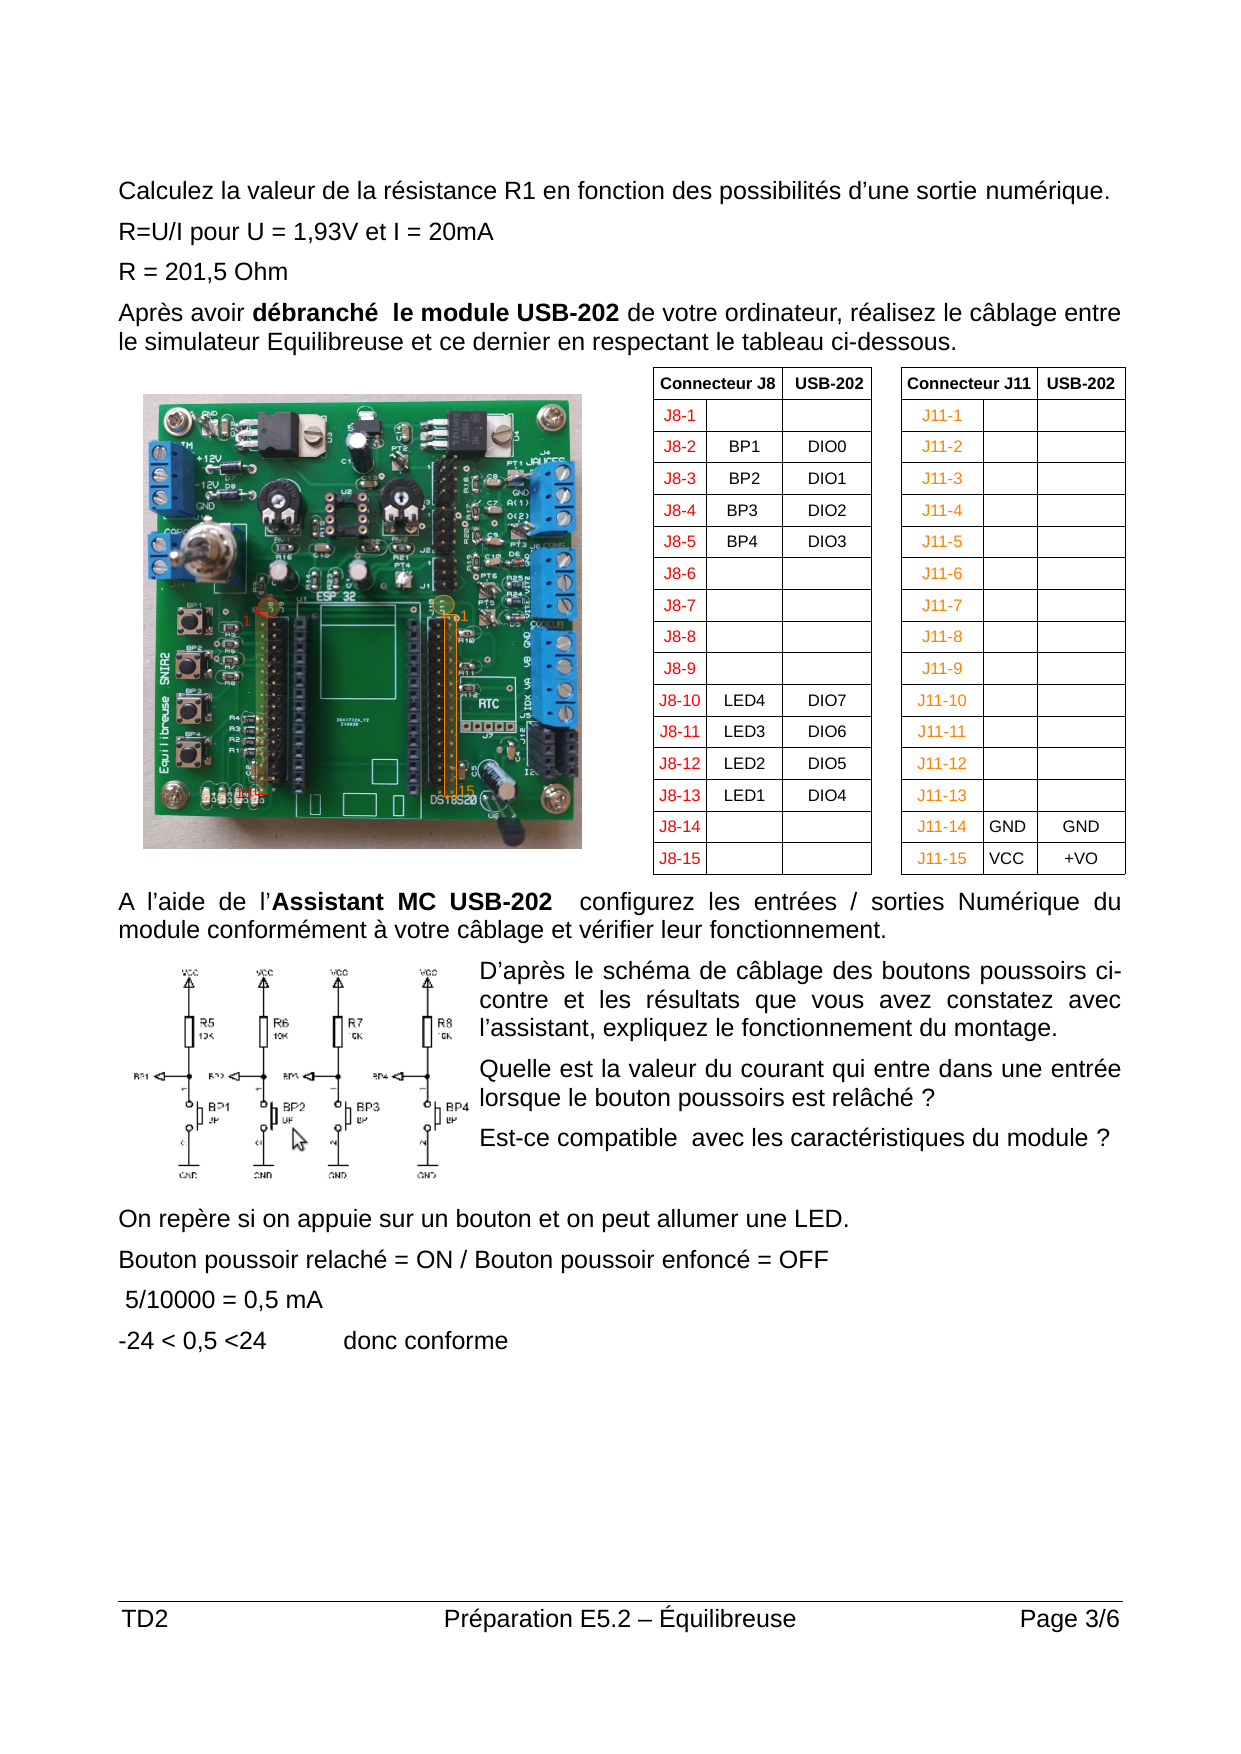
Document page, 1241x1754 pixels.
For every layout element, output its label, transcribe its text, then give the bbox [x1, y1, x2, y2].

table_cell BP3 [707, 495, 782, 526]
table_cell [1038, 463, 1125, 494]
table_cell [872, 811, 901, 842]
table_cell DIO7 [783, 685, 871, 716]
table_cell [984, 495, 1037, 526]
table_cell [783, 812, 871, 842]
table_cell [872, 462, 901, 494]
table_cell [984, 685, 1037, 716]
table_cell [984, 622, 1037, 652]
text D’après le schéma de câblage des boutons poussoirs ci-contre et les résultats que vous avez constatez avec l’assistant, expliquez le fonctionnement du montage. [480, 956, 1123, 1042]
table_cell [1038, 622, 1125, 652]
table_cell DIO6 [783, 717, 871, 747]
table_cell [872, 557, 901, 589]
table_cell [1038, 558, 1125, 589]
table_cell LED2 [707, 748, 782, 779]
table_cell J11-13 [902, 780, 983, 811]
table_cell J11-4 [902, 495, 983, 526]
table_cell GND [984, 812, 1037, 842]
table_cell [1038, 653, 1125, 684]
table_cell [872, 526, 901, 557]
text Après avoir débranché le module USB-202 de votre ordinateur, réalisez le câblage entre le simulateur Equilibreuse et ce dernier en respectant le tableau ci-dessous. [118, 298, 1123, 355]
table_cell J11-2 [902, 432, 983, 462]
table_cell J8-3 [654, 463, 706, 494]
table_cell [1038, 590, 1125, 621]
table_cell [872, 684, 901, 716]
table_cell J11-1 [902, 400, 983, 431]
text -24 < 0,5 <24 donc conforme [118, 1326, 1123, 1354]
text Quelle est la valeur du courant qui entre dans une entrée lorsque le bouton poussoirs est relâché ? [480, 1054, 1123, 1111]
table_cell J8-6 [654, 558, 706, 589]
table_cell [872, 589, 901, 621]
table_cell J8-2 [654, 432, 706, 462]
table_header [872, 367, 901, 399]
table_cell DIO3 [783, 527, 871, 557]
table_cell [984, 400, 1037, 431]
table_cell J8-4 [654, 495, 706, 526]
text R = 201,5 Ohm [118, 257, 1123, 286]
table_header Connecteur J8 [654, 368, 782, 399]
table_cell DIO5 [783, 748, 871, 779]
table_cell GND [1038, 812, 1125, 842]
table_cell BP1 [707, 432, 782, 462]
text R=U/I pour U = 1,93V et I = 20mA [118, 217, 1123, 246]
table_cell [872, 779, 901, 811]
table_header USB-202 [783, 368, 871, 399]
table_cell [984, 527, 1037, 557]
table_cell [783, 622, 871, 652]
table_cell [707, 843, 782, 874]
table_cell J8-13 [654, 780, 706, 811]
text Bouton poussoir relaché = ON / Bouton poussoir enfoncé = OFF [118, 1245, 1123, 1273]
table_cell [1038, 527, 1125, 557]
table_cell [1038, 748, 1125, 779]
table_cell J8-7 [654, 590, 706, 621]
table_cell J11-14 [902, 812, 983, 842]
table_cell J8-12 [654, 748, 706, 779]
table_cell [783, 400, 871, 431]
table_cell J11-7 [902, 590, 983, 621]
table_cell J11-5 [902, 527, 983, 557]
picture [117, 955, 480, 1204]
table_cell [1038, 495, 1125, 526]
table_cell [872, 431, 901, 462]
table_cell [783, 843, 871, 874]
table_cell [984, 558, 1037, 589]
table_cell [984, 653, 1037, 684]
text 5/10000 = 0,5 mA [118, 1285, 1123, 1314]
table_cell [1038, 685, 1125, 716]
table_cell J11-15 [902, 843, 983, 874]
table_cell [707, 590, 782, 621]
table_cell [984, 432, 1037, 462]
table_cell [984, 717, 1037, 747]
table_cell J11-12 [902, 748, 983, 779]
table_cell [707, 622, 782, 652]
table_cell DIO4 [783, 780, 871, 811]
text Est-ce compatible avec les caractéristiques du module ? [480, 1123, 1123, 1152]
table_cell J8-8 [654, 622, 706, 652]
text Calculez la valeur de la résistance R1 en fonction des possibilités d’une sortie numérique. [118, 176, 1123, 205]
table_cell J8-5 [654, 527, 706, 557]
table_cell DIO0 [783, 432, 871, 462]
table_cell [707, 653, 782, 684]
table_cell J11-8 [902, 622, 983, 652]
table_cell J8-14 [654, 812, 706, 842]
table_cell [872, 842, 901, 874]
table_cell [1038, 432, 1125, 462]
table_cell [783, 558, 871, 589]
table_cell [872, 494, 901, 526]
table_cell [872, 621, 901, 652]
text A l’aide de l’Assistant MC USB-202 configurez les entrées / sorties Numérique du module conformément à votre câblage et vérifier leur fonctionnement. [118, 887, 1123, 944]
table_header USB-202 [1038, 368, 1125, 399]
table_cell [783, 590, 871, 621]
table_cell [872, 716, 901, 747]
table_cell +VO [1038, 843, 1125, 874]
table_cell [1038, 780, 1125, 811]
table_cell J11-9 [902, 653, 983, 684]
table_cell [872, 747, 901, 779]
table_cell BP2 [707, 463, 782, 494]
table_cell [984, 590, 1037, 621]
table_cell J11-11 [902, 717, 983, 747]
table_cell [984, 748, 1037, 779]
table_cell LED4 [707, 685, 782, 716]
table_cell J8-1 [654, 400, 706, 431]
table_cell J8-11 [654, 717, 706, 747]
table_cell J11-3 [902, 463, 983, 494]
table_cell [1038, 717, 1125, 747]
table_cell J8-9 [654, 653, 706, 684]
table_cell [707, 812, 782, 842]
table_cell VCC [984, 843, 1037, 874]
table_cell [872, 399, 901, 431]
table_cell [984, 463, 1037, 494]
table_cell J11-6 [902, 558, 983, 589]
table_cell J8-10 [654, 685, 706, 716]
table_cell DIO1 [783, 463, 871, 494]
table_cell [783, 653, 871, 684]
table_cell [707, 400, 782, 431]
text On repère si on appuie sur un bouton et on peut allumer une LED. [118, 1204, 1123, 1233]
table_cell [984, 780, 1037, 811]
table_cell DIO2 [783, 495, 871, 526]
table_cell LED3 [707, 717, 782, 747]
table_cell [872, 652, 901, 684]
table_cell BP4 [707, 527, 782, 557]
table_cell [707, 558, 782, 589]
table_cell J8-15 [654, 843, 706, 874]
table_cell [1038, 400, 1125, 431]
table_cell LED1 [707, 780, 782, 811]
table_header Connecteur J11 [902, 368, 1037, 399]
table_cell J11-10 [902, 685, 983, 716]
